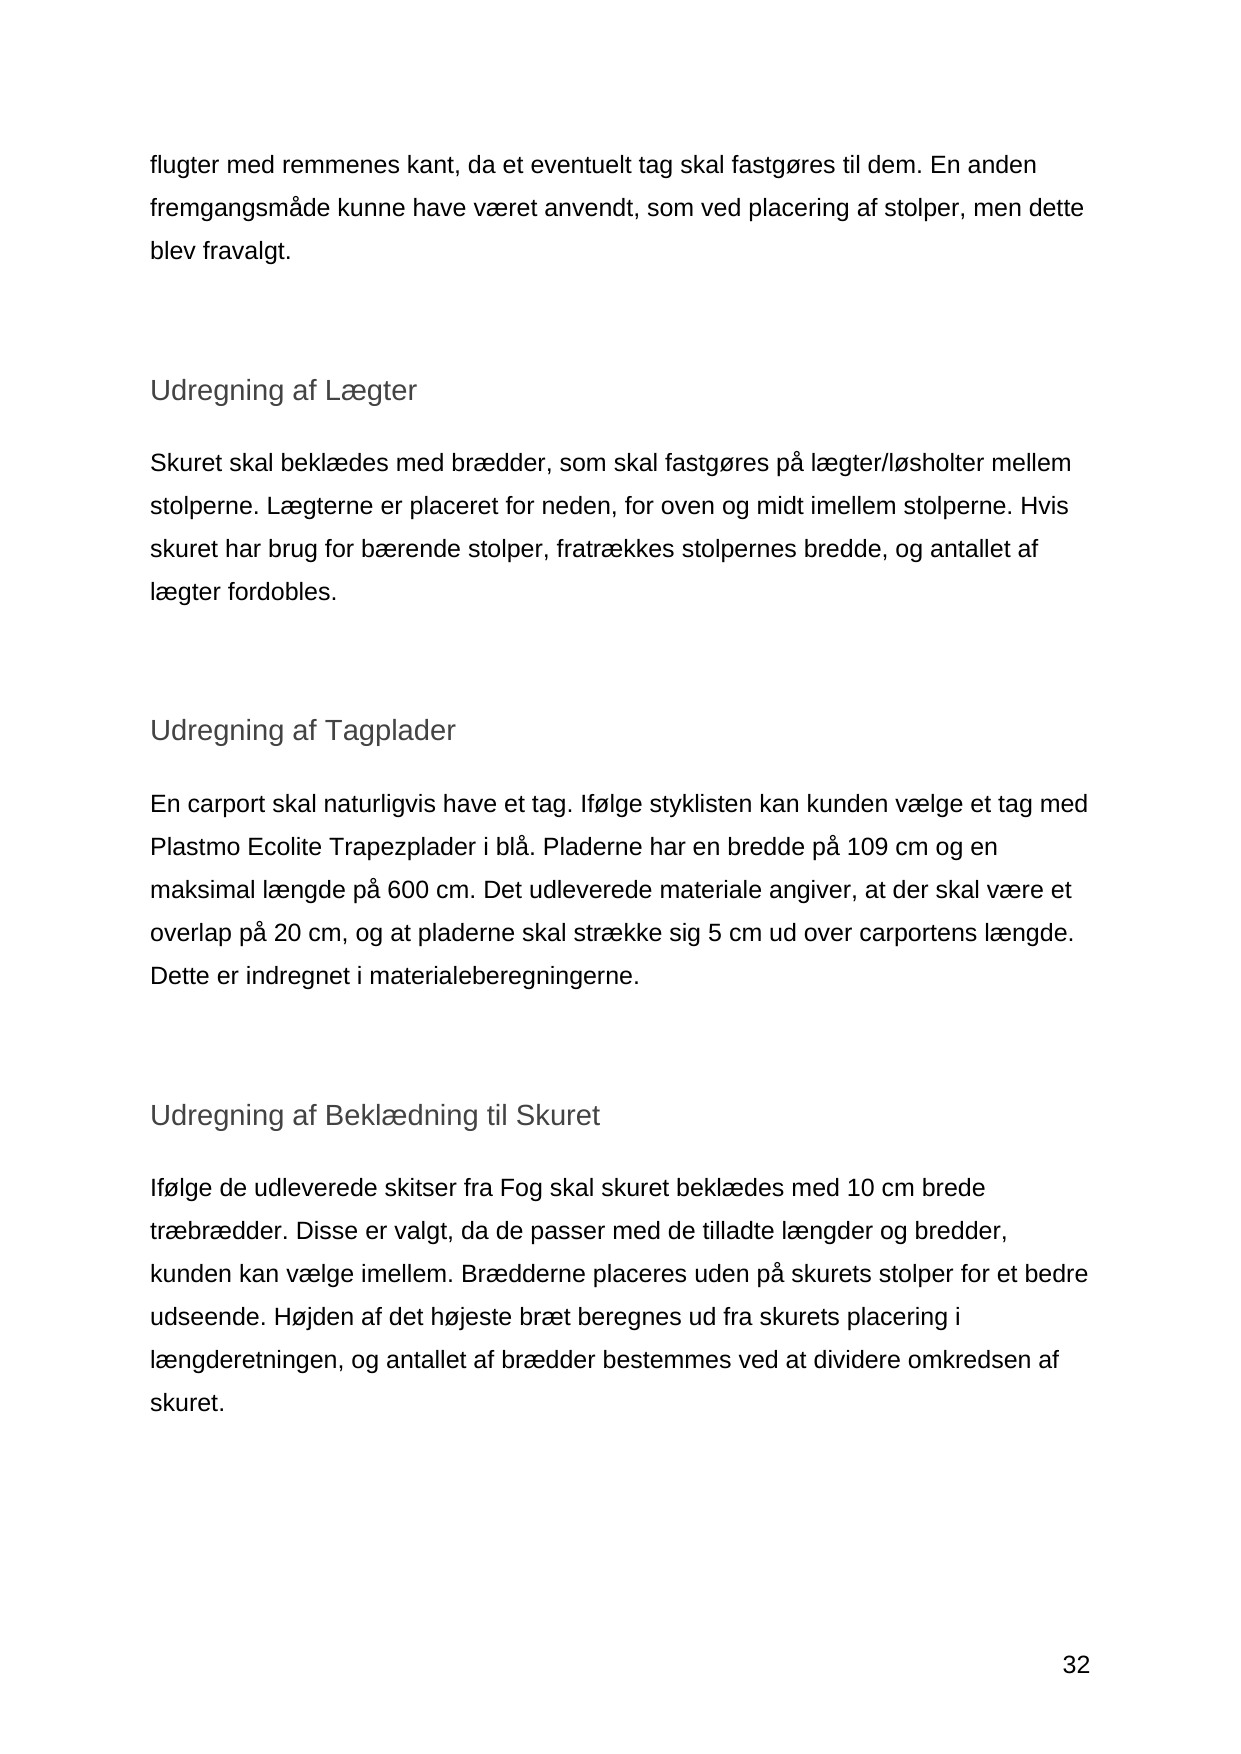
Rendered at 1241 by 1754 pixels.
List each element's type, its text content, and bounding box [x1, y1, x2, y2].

subtitle Udregning af Lægter [150, 372, 1090, 406]
subtitle Udregning af Beklædning til Skuret [150, 1097, 1090, 1131]
subtitle Udregning af Tagplader [150, 713, 1090, 747]
text Skuret skal beklædes med brædder, som skal fastgøres på lægter/løsholter mellem stolperne. Lægterne er placeret for neden, for oven og midt imellem stolperne. Hvis skuret har brug for bærende stolper, fratrækkes stolpernes bredde, og antallet af lægter fordobles. [150, 448, 1090, 606]
text flugter med remmenes kant, da et eventuelt tag skal fastgøres til dem. En anden fremgangsmåde kunne have været anvendt, som ved placering af stolper, men dette blev fravalgt. [150, 150, 1090, 265]
text Ifølge de udleverede skitser fra Fog skal skuret beklædes med 10 cm brede træbrædder. Disse er valgt, da de passer med de tilladte længder og bredder, kunden kan vælge imellem. Brædderne placeres uden på skurets stolper for et bedre udseende. Højden af det højeste bræt beregnes ud fra skurets placering i længderetningen, og antallet af brædder bestemmes ved at dividere omkredsen af skuret. [150, 1173, 1090, 1417]
text En carport skal naturligvis have et tag. Ifølge styklisten kan kunden vælge et tag med Plastmo Ecolite Trapezplader i blå. Pladerne har en bredde på 109 cm og en maksimal længde på 600 cm. Det udleverede materiale angiver, at der skal være et overlap på 20 cm, og at pladerne skal strække sig 5 cm ud over carportens længde. Dette er indregnet i materialeberegningerne. [150, 789, 1090, 990]
